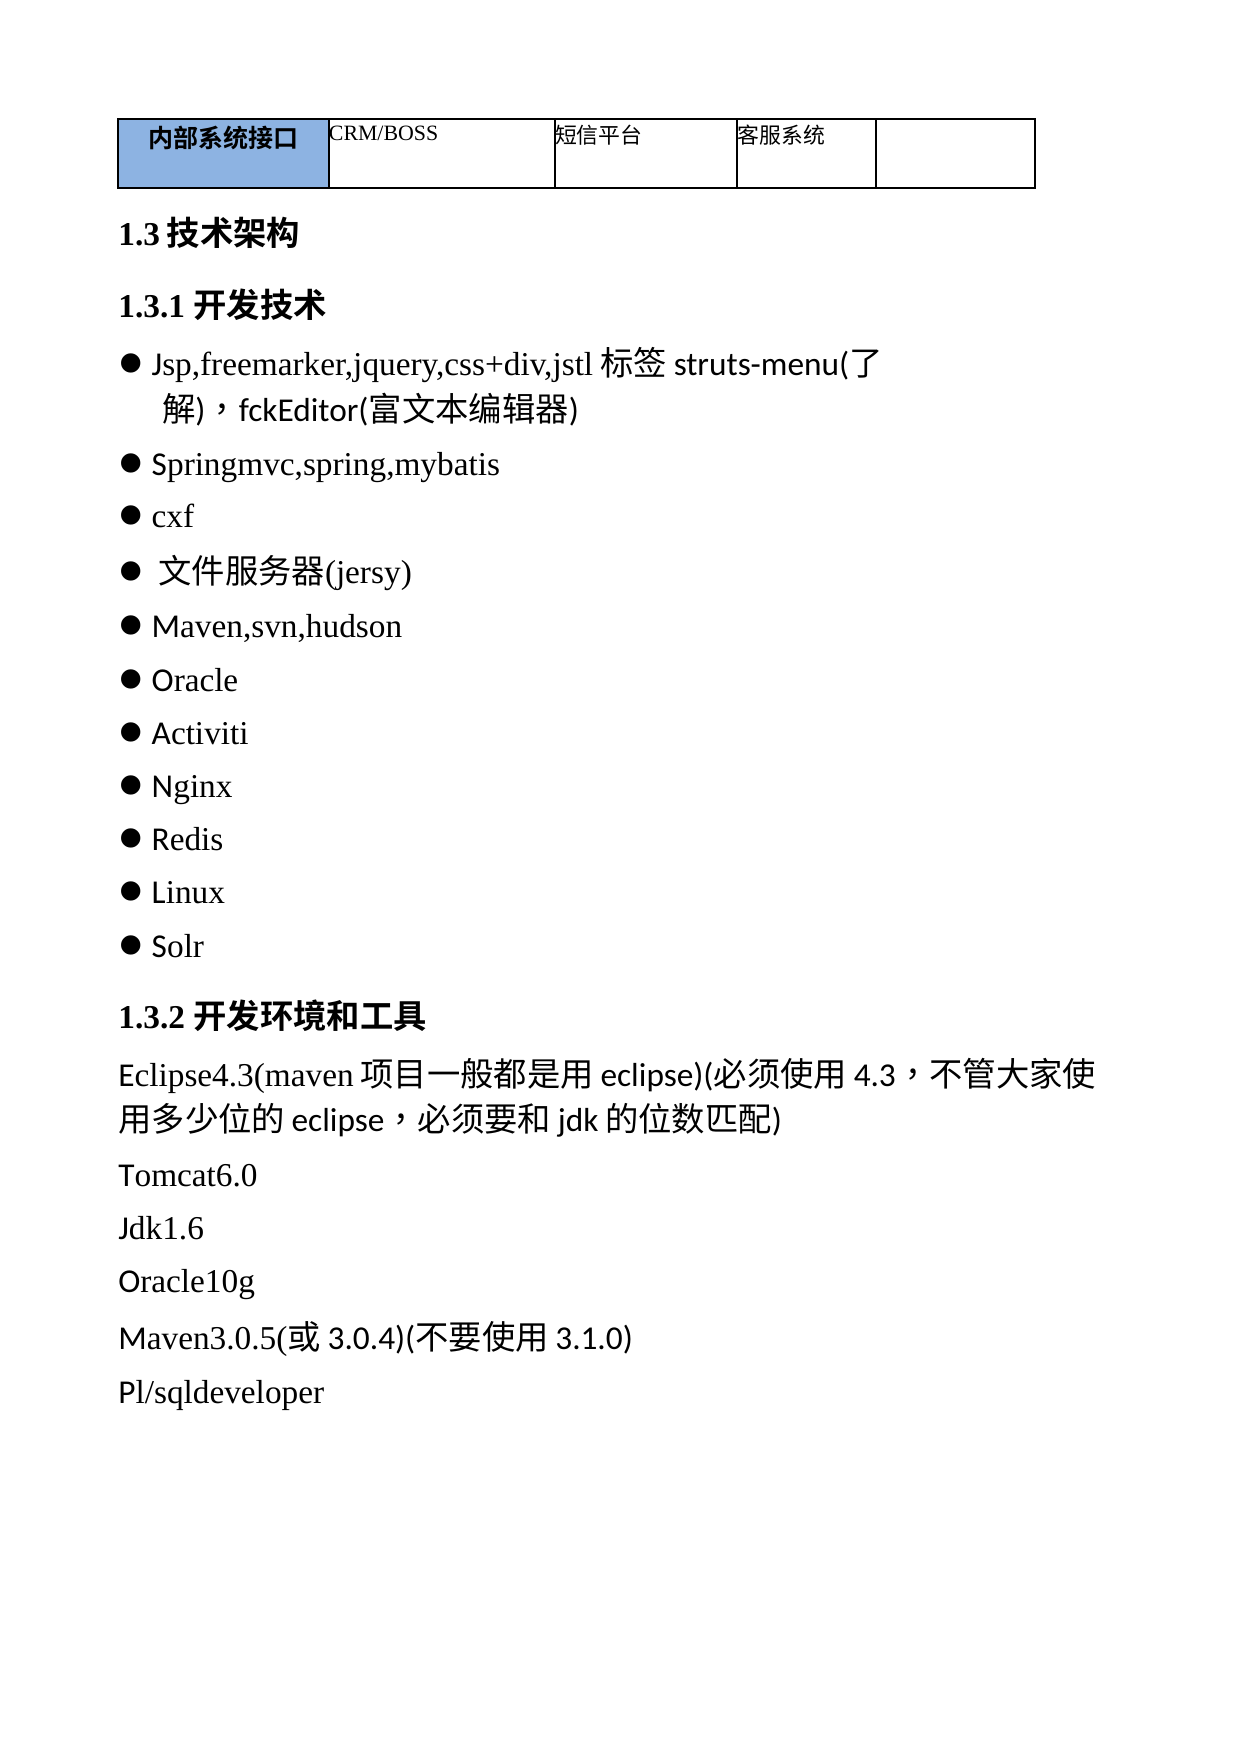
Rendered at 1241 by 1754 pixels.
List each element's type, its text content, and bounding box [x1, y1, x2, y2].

text lSolr [118, 925, 1122, 965]
subtitle 1.3.2 开发环境和工具 [118, 992, 1122, 1038]
text lActiviti [118, 712, 1122, 752]
table_cell 客服系统 [738, 120, 875, 187]
text lOracle [118, 658, 1122, 699]
text l文件服务器(jersy) [118, 547, 1122, 593]
subtitle 1.3.1 开发技术 [118, 282, 1122, 327]
text lMaven,svn,hudson [118, 605, 1122, 646]
subtitle 1.3技术架构 [118, 209, 1122, 255]
text lLinux [118, 871, 1122, 912]
text lJsp,freemarker,jquery,css+div,jstl标签struts-menu(了解)，fckEditor(富文本编辑器) [118, 340, 1122, 431]
table_cell CRM/BOSS [330, 120, 554, 187]
table_cell 短信平台 [556, 120, 736, 187]
table_cell [877, 120, 1034, 187]
text lRedis [118, 818, 1122, 859]
text Jdk1.6 [118, 1207, 1122, 1248]
text lSpringmvc,spring,mybatis [118, 443, 1122, 484]
text Tomcat6.0 [118, 1154, 1122, 1194]
text Oracle10g [118, 1260, 1122, 1301]
table_cell 内部系统接口 [119, 120, 328, 187]
text Maven3.0.5(或3.0.4)(不要使用3.1.0) [118, 1313, 1122, 1359]
text Eclipse4.3(maven项目一般都是用eclipse)(必须使用4.3，不管大家使用多少位的eclipse，必须要和jdk的位数匹配) [118, 1050, 1122, 1141]
text Pl/sqldeveloper [118, 1371, 1122, 1412]
text lcxf [118, 497, 1122, 535]
text lNginx [118, 765, 1122, 806]
